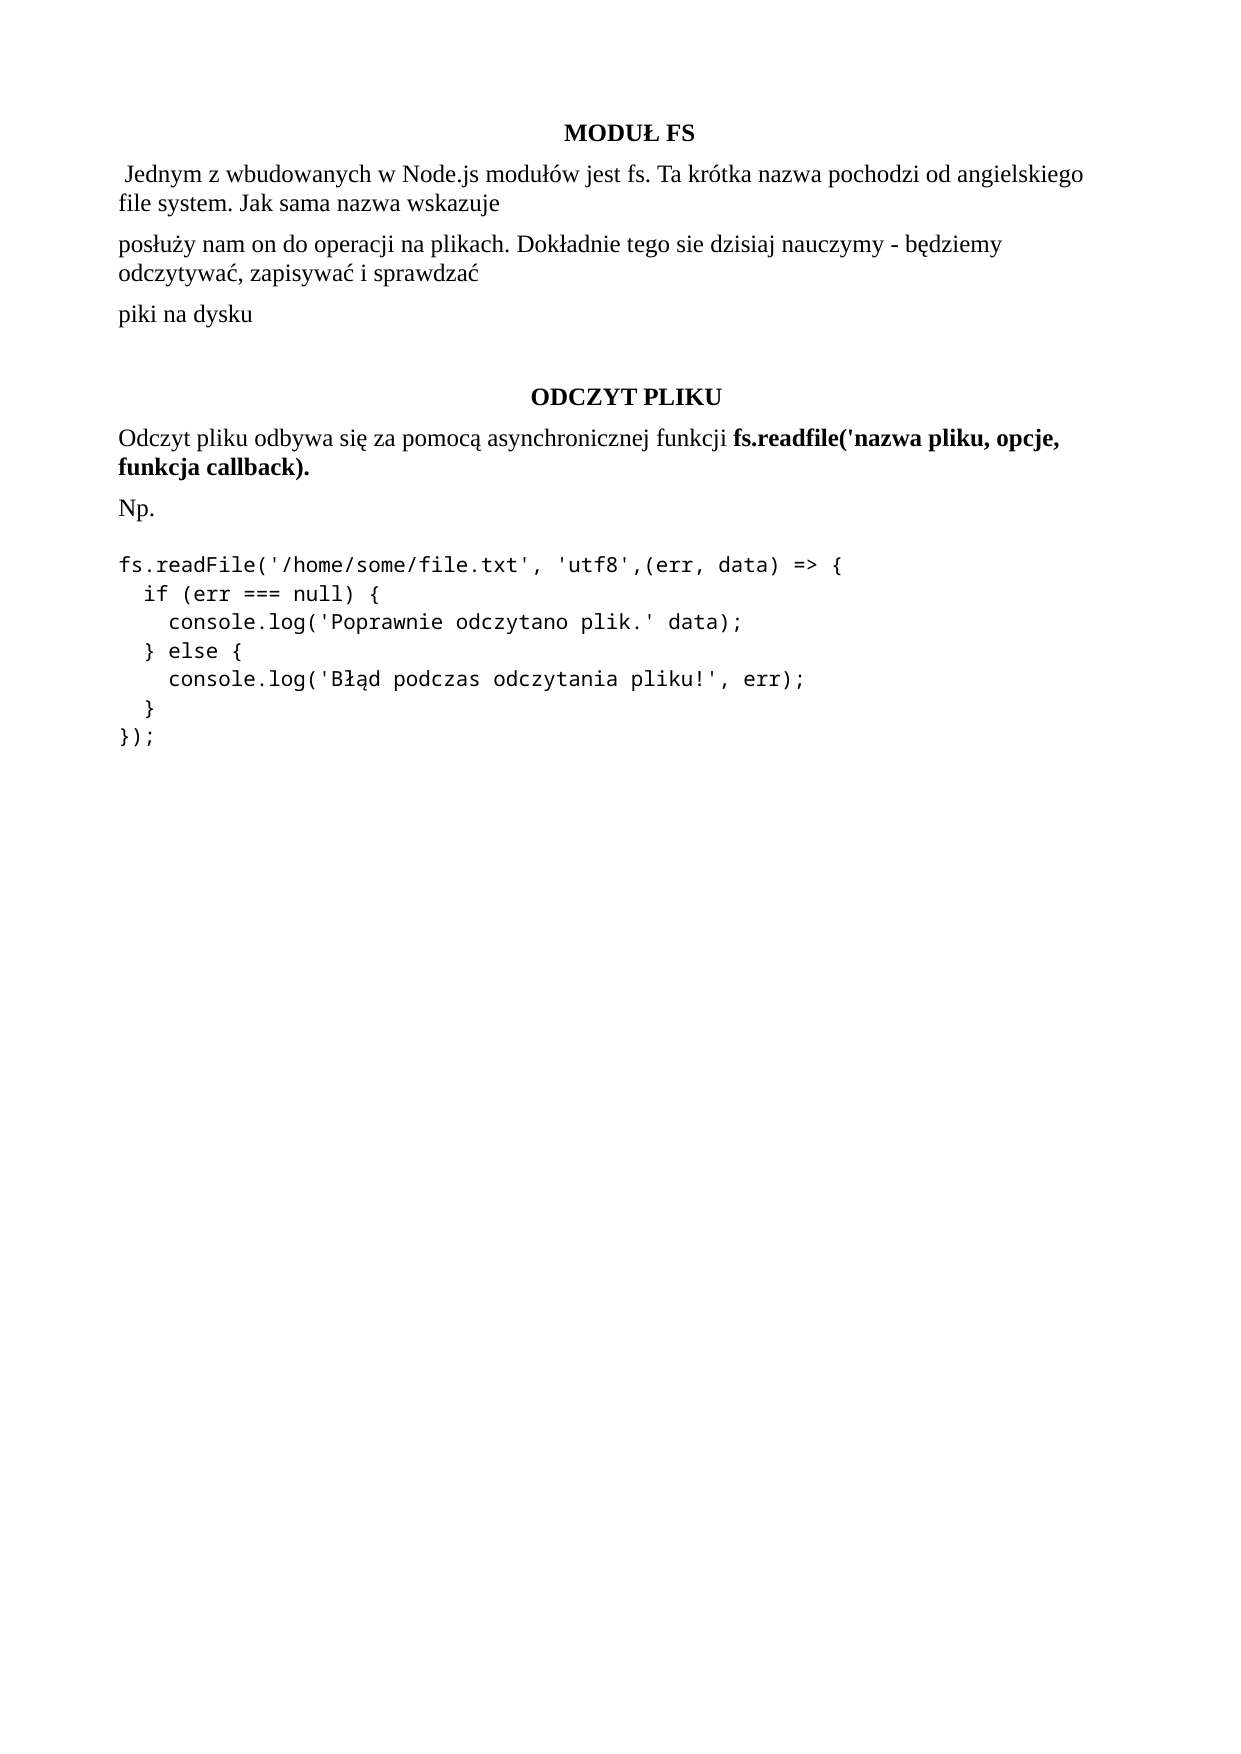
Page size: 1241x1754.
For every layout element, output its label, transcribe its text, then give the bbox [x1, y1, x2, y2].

text ODCZYT PLIKU [118, 382, 1122, 411]
text Jednym z wbudowanych w Node.js modułów jest fs. Ta krótka nazwa pochodzi od angielskiego file system. Jak sama nazwa wskazuje [118, 159, 1122, 217]
text fs.readFile('/home/some/file.txt', 'utf8',(err, data) => { [118, 551, 1122, 579]
text }); [118, 721, 1122, 750]
text posłuży nam on do operacji na plikach. Dokładnie tego sie dzisiaj nauczymy - będziemy odczytywać, zapisywać i sprawdzać [118, 229, 1122, 287]
text if (err === null) { [118, 579, 1122, 607]
text } [118, 693, 1122, 721]
text Np. [118, 493, 1122, 522]
text piki na dysku [118, 299, 1122, 328]
text MODUŁ FS [118, 118, 1122, 147]
text Odczyt pliku odbywa się za pomocą asynchronicznej funkcji fs.readfile('nazwa pliku, opcje, funkcja callback). [118, 423, 1122, 481]
text console.log('Błąd podczas odczytania pliku!', err); [118, 664, 1122, 693]
text console.log('Poprawnie odczytano plik.' data); [118, 607, 1122, 636]
text } else { [118, 636, 1122, 664]
